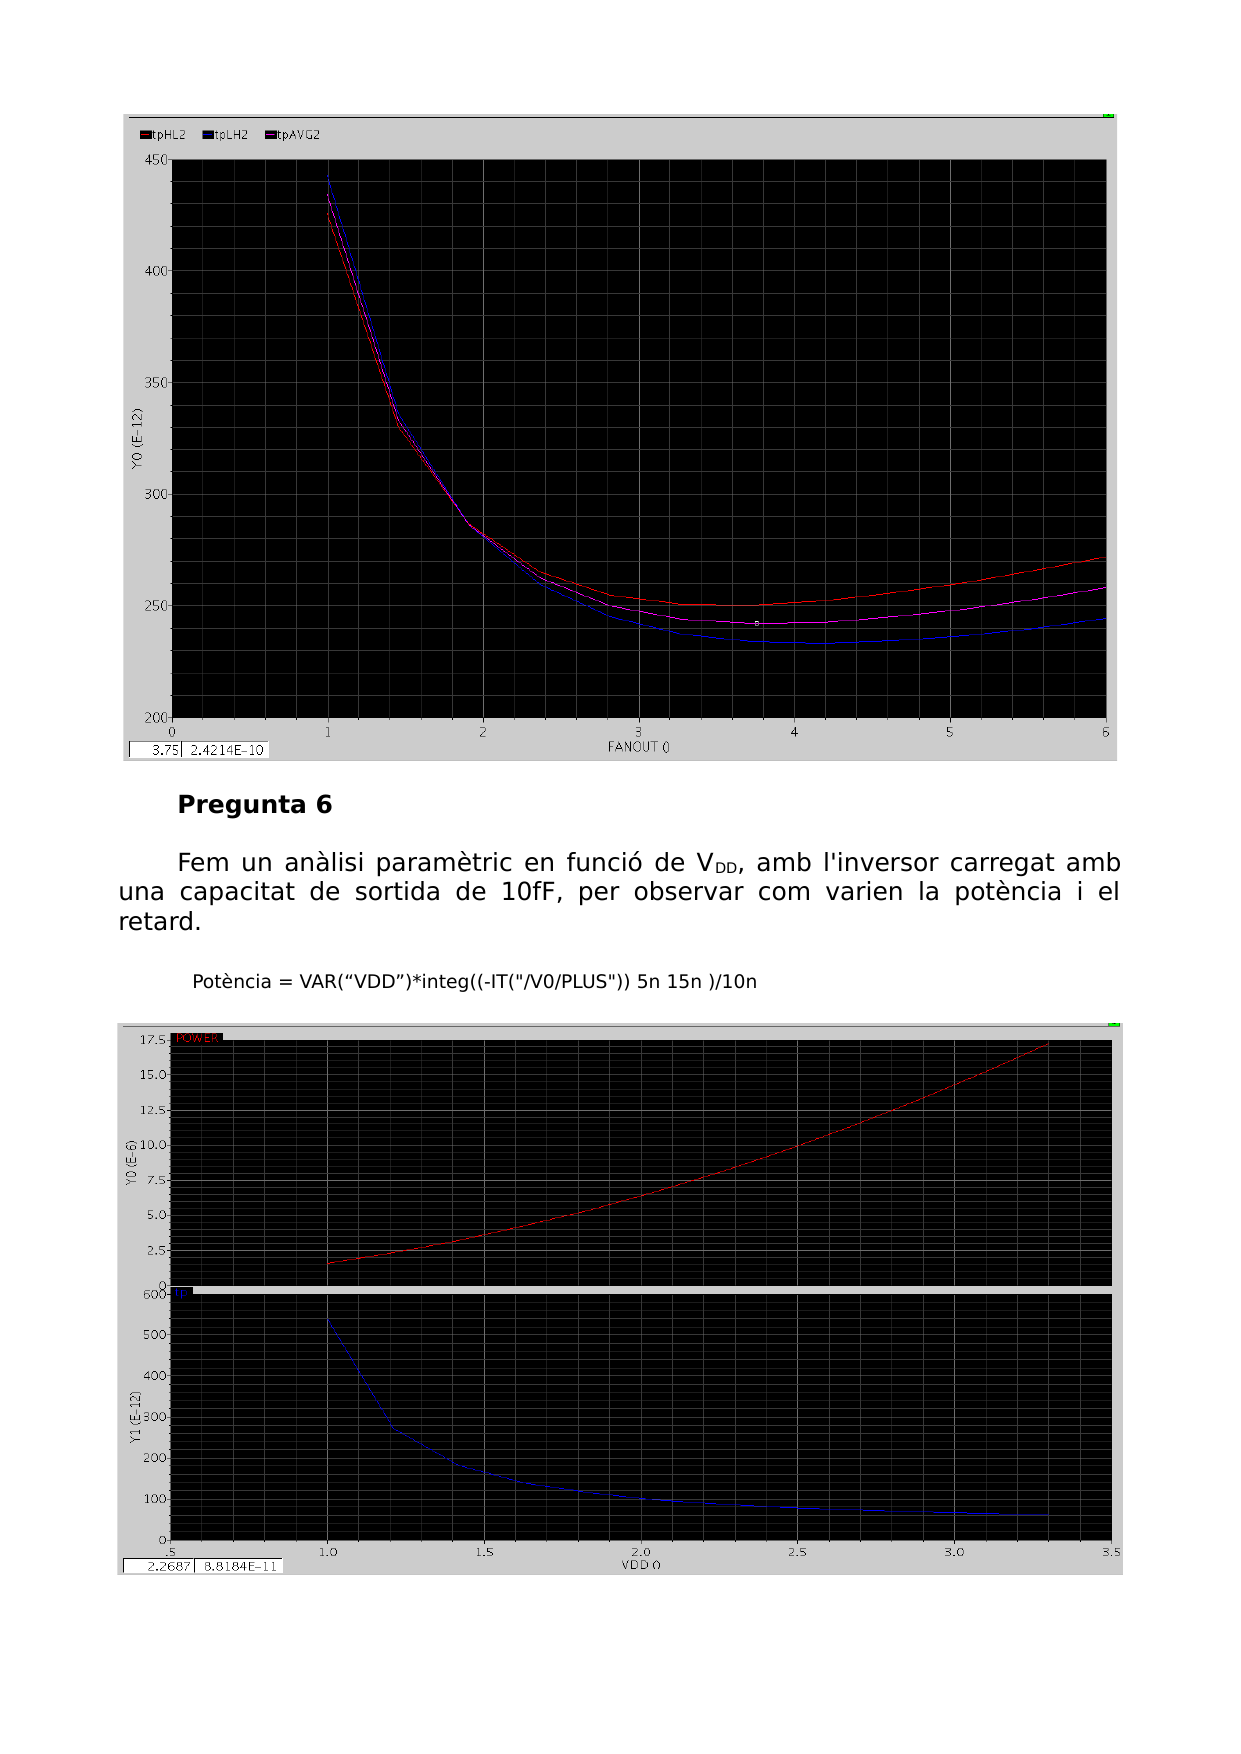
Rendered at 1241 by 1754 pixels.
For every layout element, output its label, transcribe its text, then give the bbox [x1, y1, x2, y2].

text Potència = VAR(“VDD”)*integ((-IT("/V0/PLUS")) 5n 15n )/10n [118, 936, 1122, 994]
picture [123, 114, 1118, 761]
text Fem un anàlisi paramètric en funció de VDD, amb l'inversor carregat amb una capacitat de sortida de 10fF, per observar com varien la potència i el retard. [118, 848, 1122, 936]
text Pregunta 6 [118, 790, 1122, 819]
picture [117, 1023, 1123, 1575]
